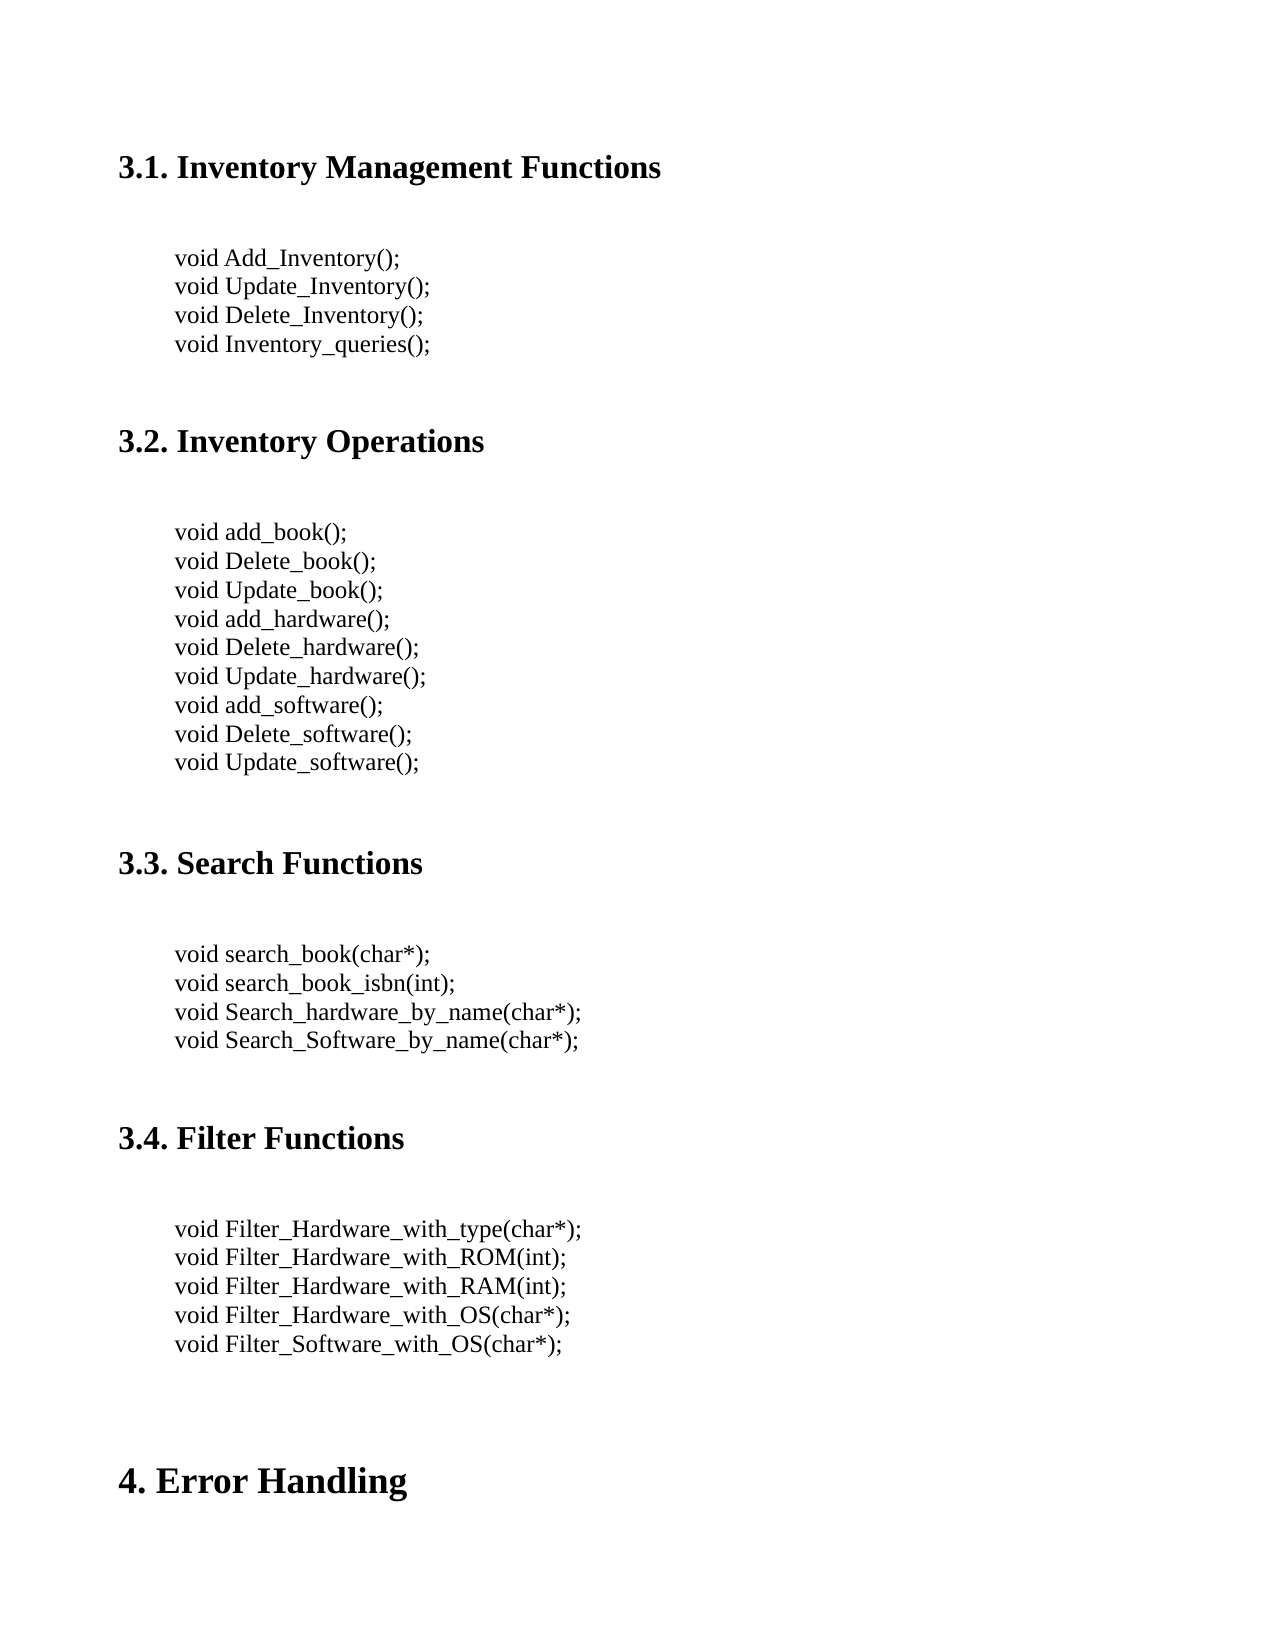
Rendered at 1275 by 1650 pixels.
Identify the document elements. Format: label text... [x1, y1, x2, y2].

text 3.4. Filter Functions [118, 1118, 1157, 1156]
text 3.2. Inventory Operations [118, 422, 1157, 460]
table_header void add_book(); void Delete_book(); void Update_book(); void add_hardware(); void Delete_hardware(); void Update_hardware(); void add_software(); void Delete_software(); void Update_software(); [118, 489, 1157, 805]
text 3.3. Search Functions [118, 843, 1157, 882]
table_header void search_book(char*); void search_book_isbn(int); void Search_hardware_by_name(char*); void Search_Software_by_name(char*); [118, 910, 1157, 1089]
table_header void Add_Inventory(); void Update_Inventory(); void Delete_Inventory(); void Inventory_queries(); [118, 214, 1157, 393]
table_header void Filter_Hardware_with_type(char*); void Filter_Hardware_with_ROM(int); void Filter_Hardware_with_RAM(int); void Filter_Hardware_with_OS(char*); void Filter_Software_with_OS(char*); [118, 1185, 1157, 1386]
text 4. Error Handling [118, 1458, 1157, 1501]
text 3.1. Inventory Management Functions [118, 147, 1157, 185]
